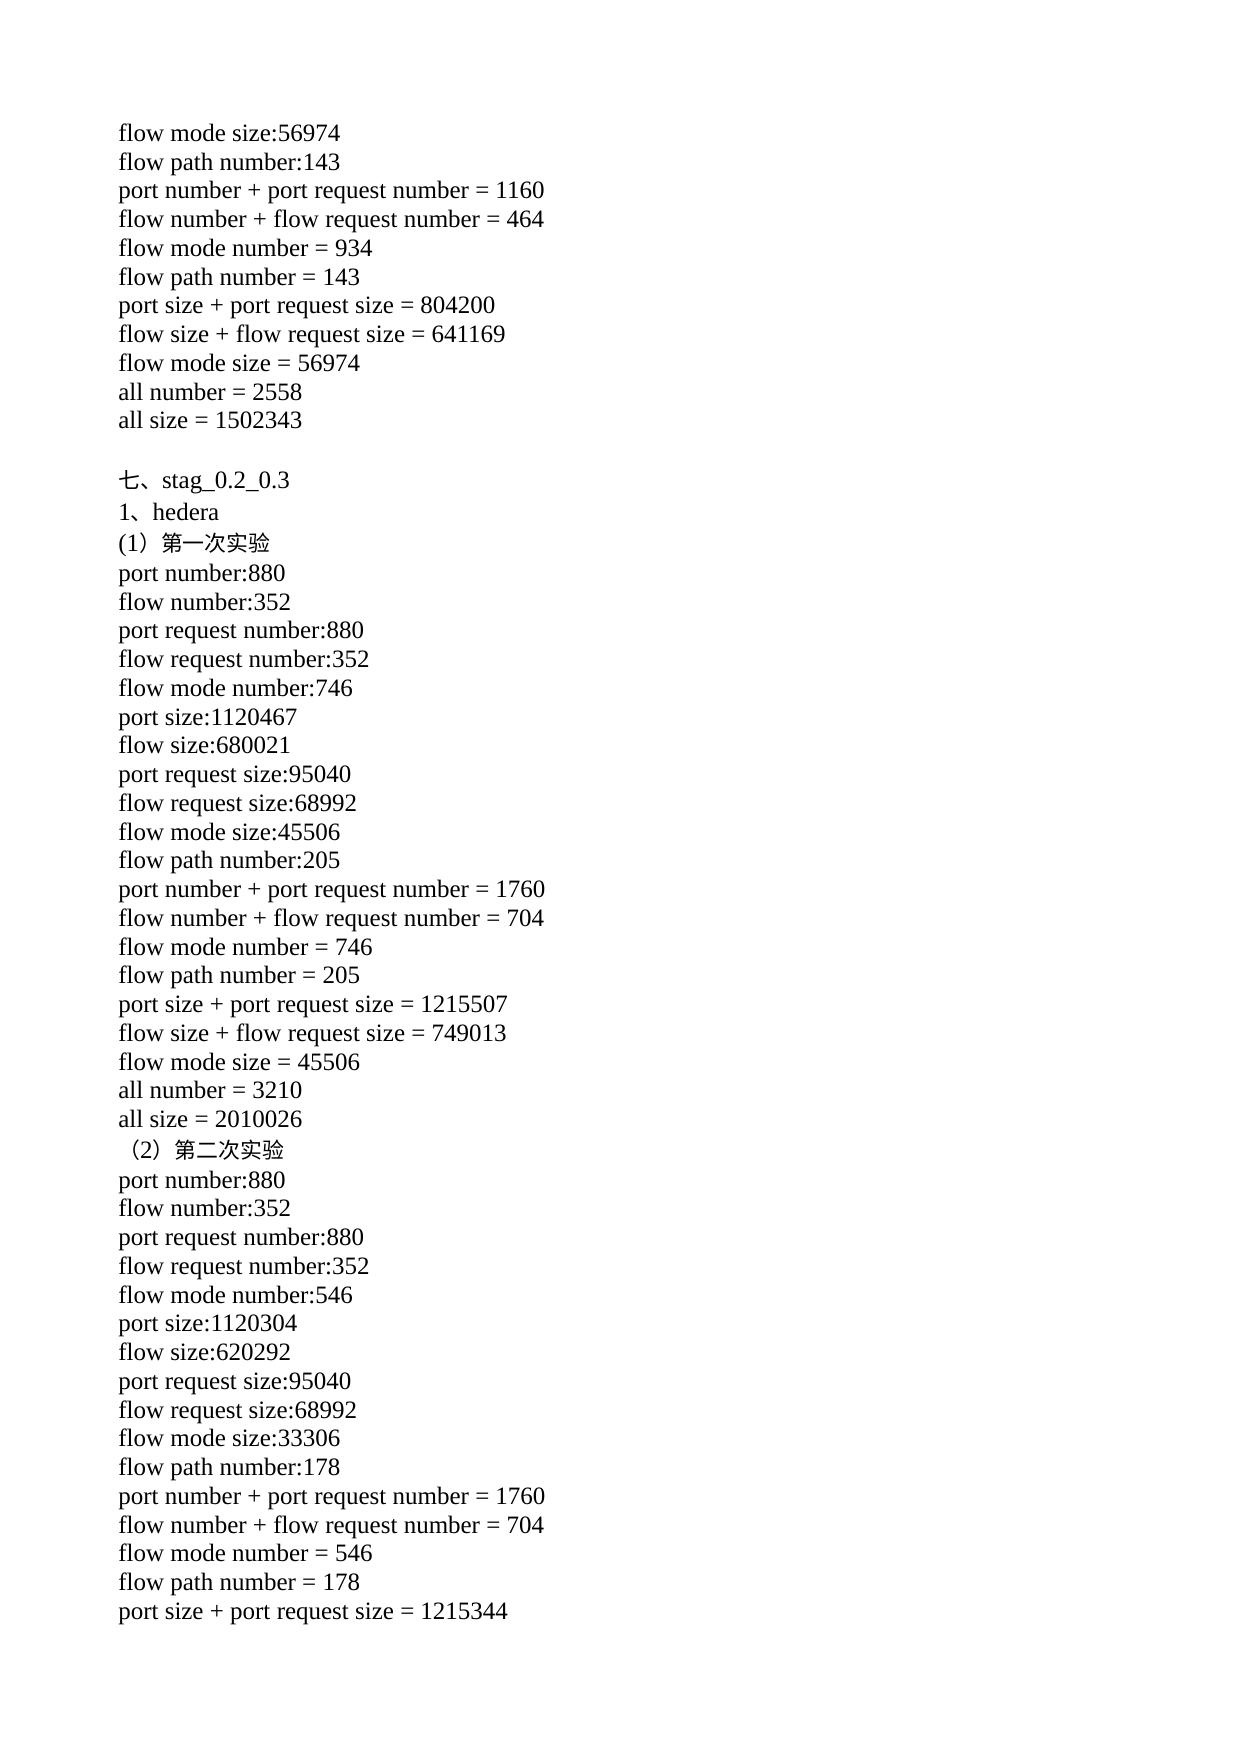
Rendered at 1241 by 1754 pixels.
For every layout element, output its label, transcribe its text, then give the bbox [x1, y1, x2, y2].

text port size + port request size = 1215344 [118, 1596, 1122, 1625]
text flow mode number:746 [118, 673, 1122, 702]
text port number:880 [118, 558, 1122, 587]
text (1）第一次实验 [118, 526, 1122, 558]
text flow mode number = 934 [118, 233, 1122, 262]
text flow request size:68992 [118, 1395, 1122, 1423]
text flow number + flow request number = 704 [118, 903, 1122, 932]
text 1、hedera [118, 495, 1122, 526]
text port size:1120467 [118, 702, 1122, 731]
text flow request number:352 [118, 1251, 1122, 1280]
text port size:1120304 [118, 1308, 1122, 1337]
text flow path number:143 [118, 147, 1122, 176]
text flow path number = 178 [118, 1567, 1122, 1596]
text port size + port request size = 804200 [118, 291, 1122, 319]
text flow request size:68992 [118, 788, 1122, 817]
text flow path number = 143 [118, 262, 1122, 291]
text flow mode number = 546 [118, 1538, 1122, 1567]
text all size = 1502343 [118, 406, 1122, 434]
text flow number:352 [118, 587, 1122, 616]
text port request size:95040 [118, 759, 1122, 788]
text port request size:95040 [118, 1366, 1122, 1395]
text flow size + flow request size = 641169 [118, 319, 1122, 348]
text 七、stag_0.2_0.3 [118, 463, 1122, 495]
text flow size:680021 [118, 731, 1122, 759]
text flow mode number = 746 [118, 932, 1122, 961]
text flow mode size:45506 [118, 817, 1122, 846]
text flow size:620292 [118, 1337, 1122, 1366]
text all size = 2010026 [118, 1104, 1122, 1133]
text port size + port request size = 1215507 [118, 989, 1122, 1018]
text flow path number:178 [118, 1452, 1122, 1481]
text all number = 2558 [118, 377, 1122, 406]
text flow number + flow request number = 464 [118, 204, 1122, 233]
text flow mode number:546 [118, 1280, 1122, 1308]
text flow mode size = 45506 [118, 1047, 1122, 1076]
text flow number + flow request number = 704 [118, 1510, 1122, 1538]
text flow mode size:33306 [118, 1423, 1122, 1452]
text port request number:880 [118, 616, 1122, 644]
text all number = 3210 [118, 1076, 1122, 1104]
text flow mode size = 56974 [118, 348, 1122, 377]
text flow number:352 [118, 1193, 1122, 1222]
text port number + port request number = 1160 [118, 176, 1122, 204]
text flow request number:352 [118, 644, 1122, 673]
text flow size + flow request size = 749013 [118, 1018, 1122, 1047]
text port number + port request number = 1760 [118, 874, 1122, 903]
text port number:880 [118, 1165, 1122, 1193]
text flow mode size:56974 [118, 118, 1122, 147]
text （2）第二次实验 [118, 1133, 1122, 1165]
text flow path number = 205 [118, 961, 1122, 989]
text port request number:880 [118, 1222, 1122, 1251]
text port number + port request number = 1760 [118, 1481, 1122, 1510]
text flow path number:205 [118, 846, 1122, 874]
